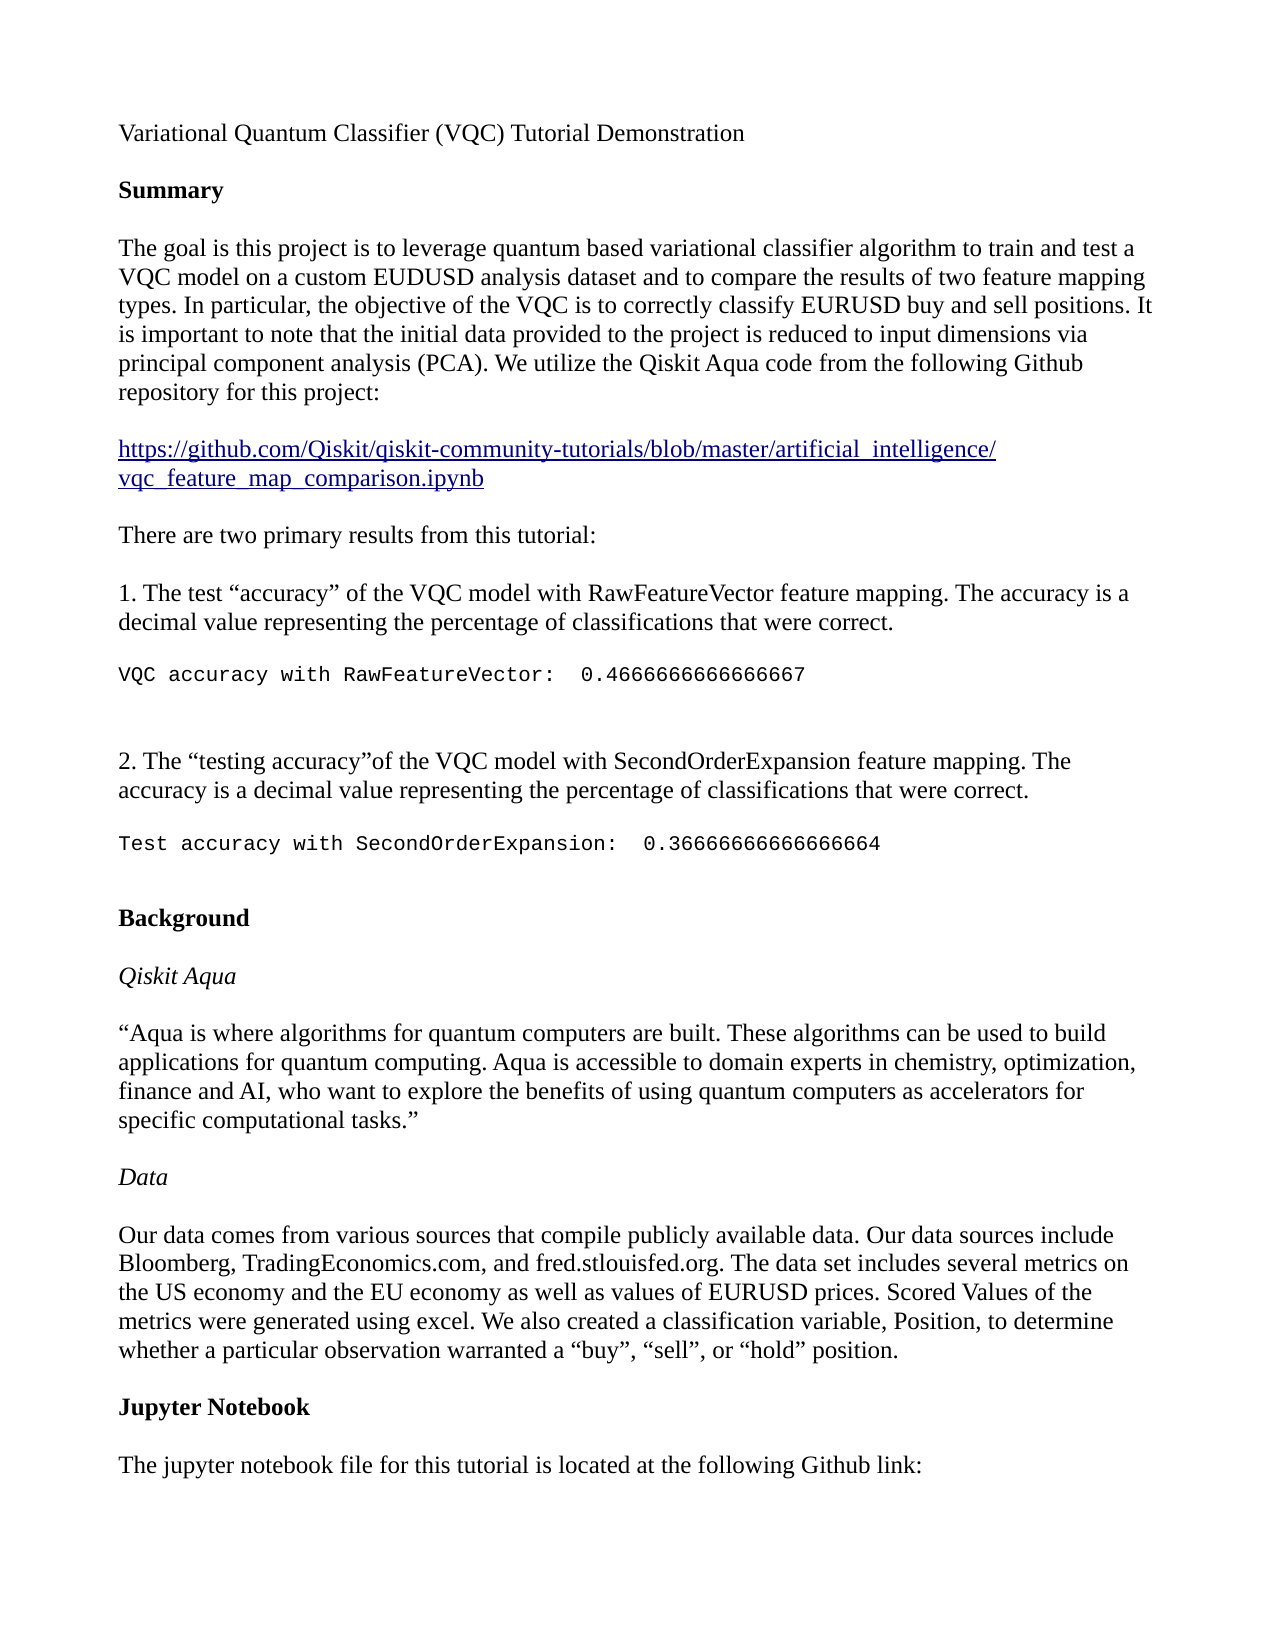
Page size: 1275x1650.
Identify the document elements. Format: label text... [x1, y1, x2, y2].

text VQC accuracy with RawFeatureVector: 0.4666666666666667 [118, 664, 1157, 688]
text Summary [118, 176, 1157, 204]
text Our data comes from various sources that compile publicly available data. Our data sources include Bloomberg, TradingEconomics.com, and fred.stlouisfed.org. The data set includes several metrics on the US economy and the EU economy as well as values of EURUSD prices. Scored Values of the metrics were generated using excel. We also created a classification variable, Position, to determine whether a particular observation warranted a “buy”, “sell”, or “hold” position. [118, 1220, 1157, 1363]
text Background [118, 903, 1157, 932]
text “Aqua is where algorithms for quantum computers are built. These algorithms can be used to build applications for quantum computing. Aqua is accessible to domain experts in chemistry, optimization, finance and AI, who want to explore the benefits of using quantum computers as accelerators for specific computational tasks.” [118, 1018, 1157, 1133]
text Variational Quantum Classifier (VQC) Tutorial Demonstration [118, 118, 1157, 147]
text The jupyter notebook file for this tutorial is located at the following Github link: [118, 1450, 1157, 1478]
text 1. The test “accuracy” of the VQC model with RawFeatureVector feature mapping. The accuracy is a decimal value representing the percentage of classifications that were correct. [118, 578, 1157, 636]
text https://github.com/Qiskit/qiskit-community-tutorials/blob/master/artificial_intelligence/vqc_feature_map_comparison.ipynb [118, 434, 1157, 492]
text Test accuracy with SecondOrderExpansion: 0.36666666666666664 [118, 832, 1157, 856]
text Jupyter Notebook [118, 1392, 1157, 1421]
text Data [118, 1162, 1157, 1191]
text Qiskit Aqua [118, 961, 1157, 990]
text The goal is this project is to leverage quantum based variational classifier algorithm to train and test a VQC model on a custom EUDUSD analysis dataset and to compare the results of two feature mapping types. In particular, the objective of the VQC is to correctly classify EURUSD buy and sell positions. It is important to note that the initial data provided to the project is reduced to input dimensions via principal component analysis (PCA). We utilize the Qiskit Aqua code from the following Github repository for this project: [118, 233, 1157, 406]
text 2. The “testing accuracy”of the VQC model with SecondOrderExpansion feature mapping. The accuracy is a decimal value representing the percentage of classifications that were correct. [118, 746, 1157, 804]
text There are two primary results from this tutorial: [118, 521, 1157, 549]
